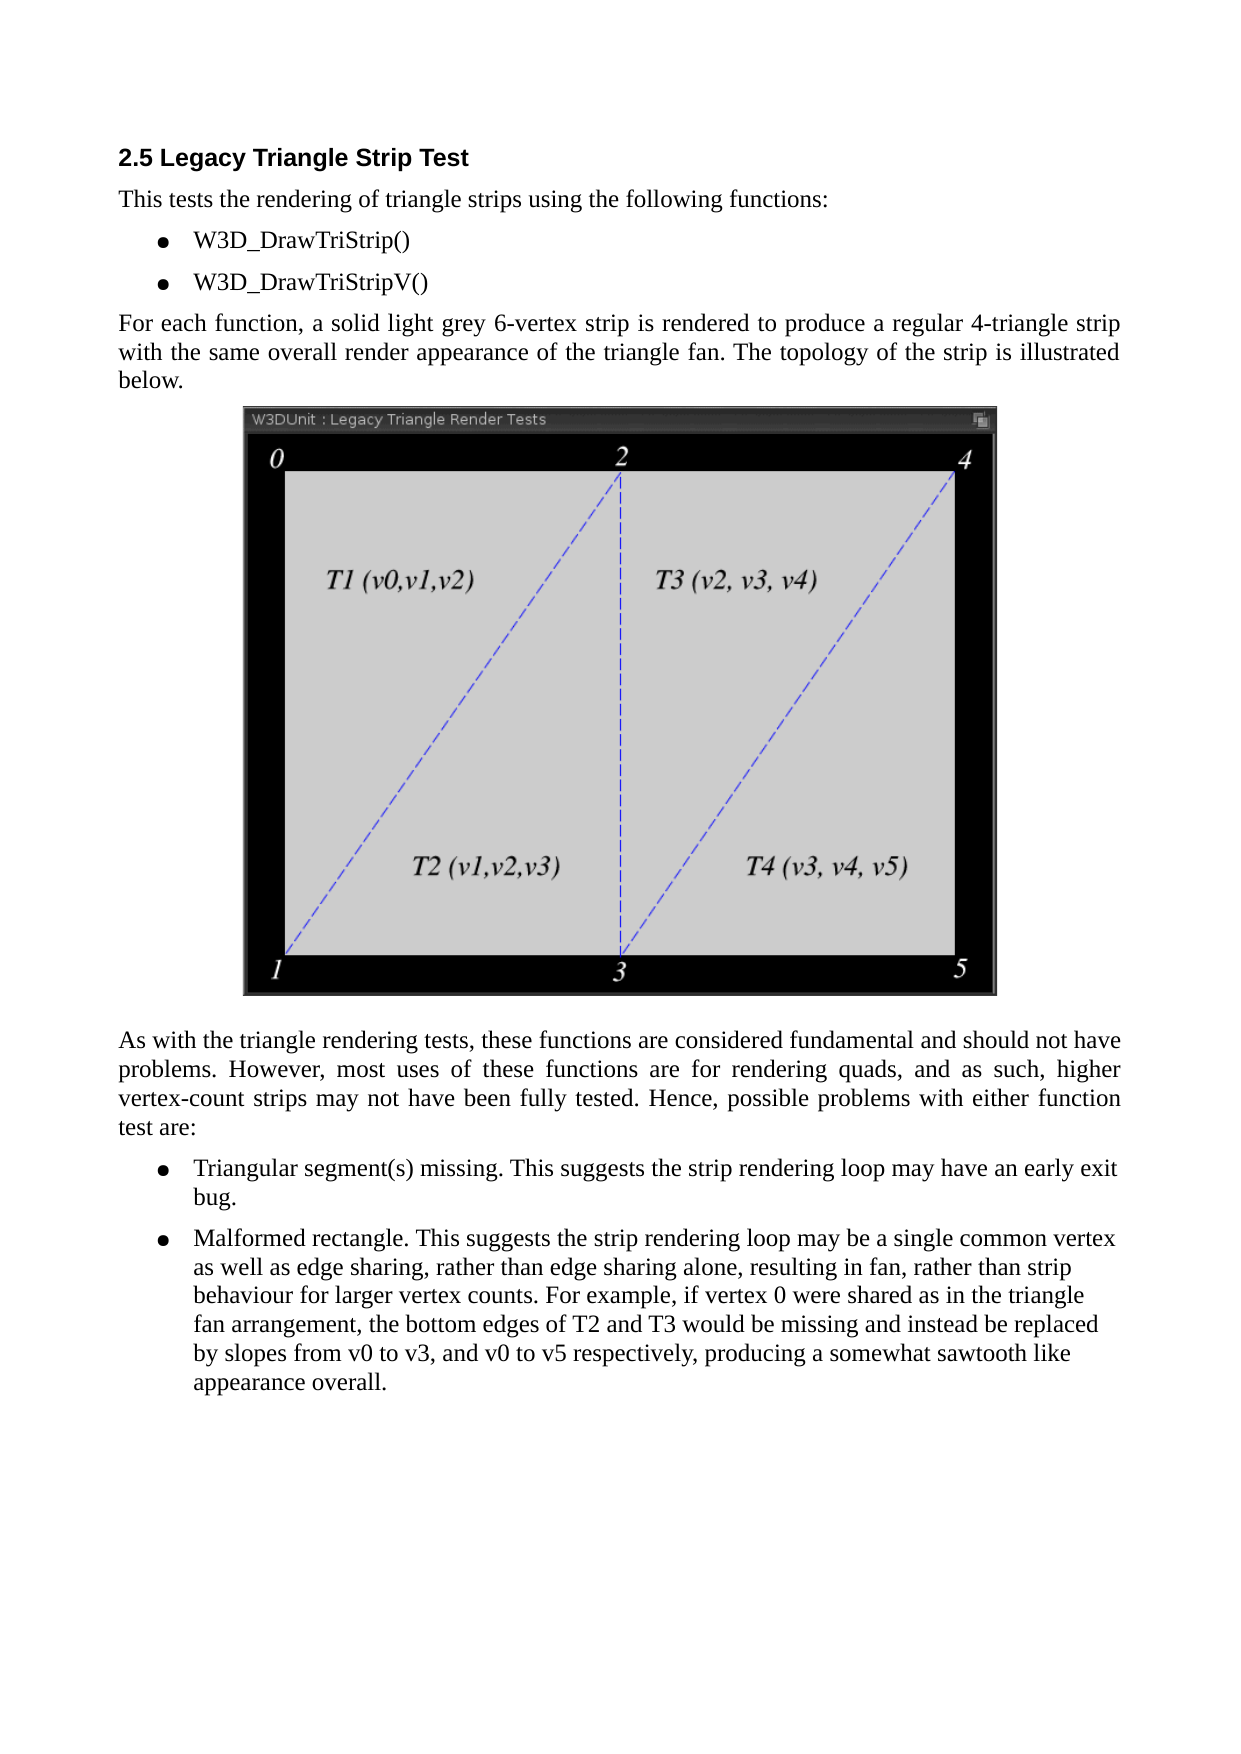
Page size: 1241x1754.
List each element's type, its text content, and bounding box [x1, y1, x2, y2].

text As with the triangle rendering tests, these functions are considered fundamental and should not have problems. However, most uses of these functions are for rendering quads, and as such, higher vertex-count strips may not have been fully tested. Hence, possible problems with either function test are: [118, 1026, 1122, 1141]
list W3D_DrawTriStrip() [156, 226, 1122, 254]
text This tests the rendering of triangle strips using the following functions: [118, 184, 1122, 213]
list W3D_DrawTriStripV() [156, 267, 1122, 296]
text For each function, a solid light grey 6-vertex strip is rendered to produce a regular 4-triangle strip with the same overall render appearance of the triangle fan. The topology of the strip is illustrated below. [118, 308, 1122, 394]
list Malformed rectangle. This suggests the strip rendering loop may be a single common vertex as well as edge sharing, rather than edge sharing alone, resulting in fan, rather than strip behaviour for larger vertex counts. For example, if vertex 0 were shared as in the triangle fan arrangement, the bottom edges of T2 and T3 would be missing and instead be replaced by slopes from v0 to v3, and v0 to v5 respectively, producing a somewhat sawtooth like appearance overall. [156, 1223, 1122, 1396]
list Triangular segment(s) missing. This suggests the strip rendering loop may have an early exit bug. [156, 1153, 1122, 1211]
picture [242, 406, 998, 996]
subtitle 2.5 Legacy Triangle Strip Test [118, 143, 1122, 172]
